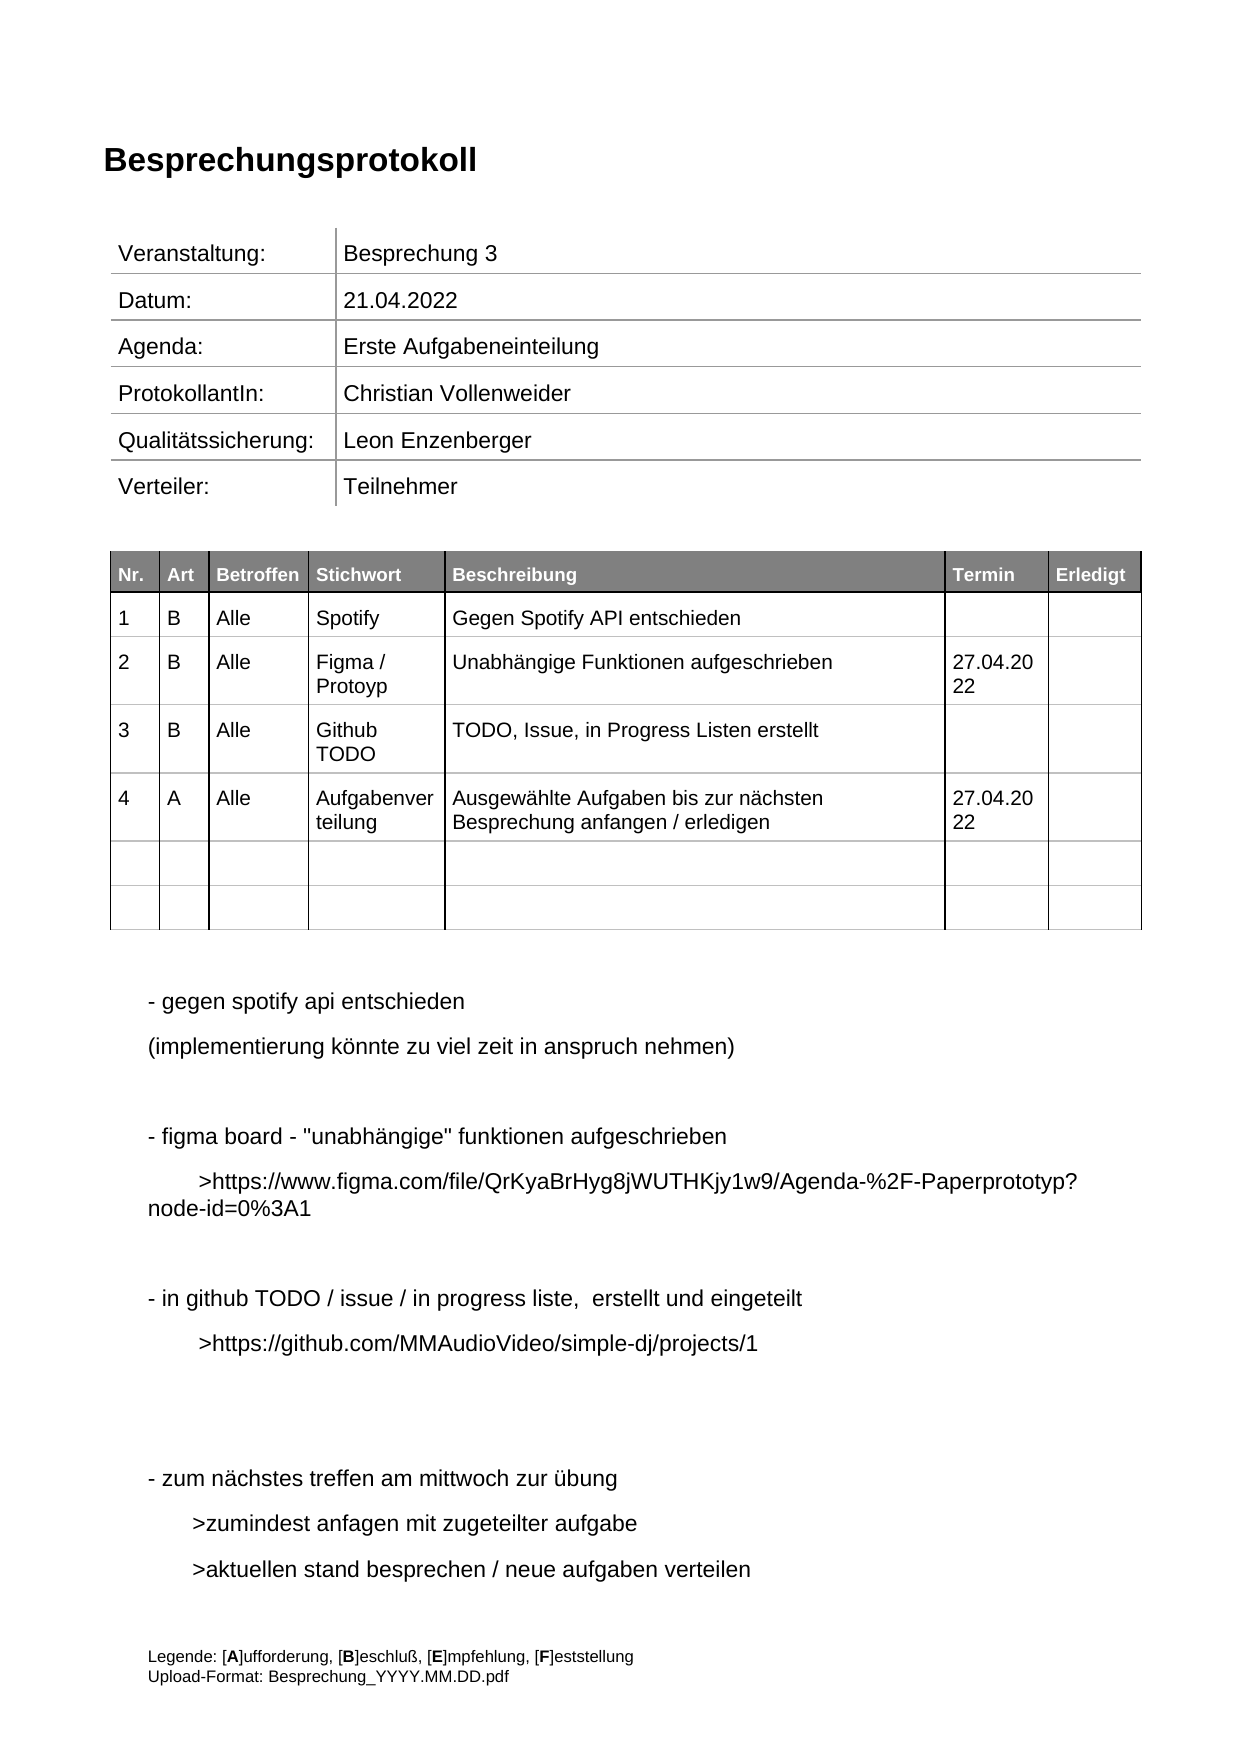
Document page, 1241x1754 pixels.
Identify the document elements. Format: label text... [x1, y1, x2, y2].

text (implementierung könnte zu viel zeit in anspruch nehmen) [148, 1033, 1122, 1059]
table_cell B [160, 705, 208, 772]
text >https://www.figma.com/file/QrKyaBrHyg8jWUTHKjy1w9/Agenda-%2F-Paperprototyp?node-id=0%3A1 [148, 1168, 1122, 1221]
table_cell 4 [111, 774, 159, 840]
table_cell 1 [111, 593, 159, 636]
table_cell Beschreibung [446, 551, 944, 591]
table_cell [111, 886, 159, 929]
table_cell Verteiler: [111, 461, 335, 506]
table_cell [309, 886, 444, 929]
table_header Veranstaltung: [111, 228, 335, 272]
table_cell [210, 842, 308, 884]
table_cell Alle [210, 593, 308, 636]
table_cell A [160, 774, 208, 840]
table_cell [946, 593, 1048, 636]
table_cell Gegen Spotify API entschieden [446, 593, 944, 636]
table_cell Teilnehmer [337, 461, 1141, 506]
table_cell TODO, Issue, in Progress Listen erstellt [446, 705, 944, 772]
table_cell Nr. [111, 551, 159, 591]
table_cell Termin [946, 551, 1048, 591]
table_cell Agenda: [111, 321, 335, 366]
table_cell Alle [210, 705, 308, 772]
table_cell Alle [210, 774, 308, 840]
table_cell [946, 705, 1048, 772]
table_cell Art [160, 551, 208, 591]
table_cell Christian Vollenweider [337, 367, 1141, 412]
text Besprechungsprotokoll [103, 140, 1122, 178]
table_cell [1048, 506, 1141, 551]
table_cell Betroffen [210, 551, 308, 591]
table_cell [1049, 593, 1141, 636]
table_cell [1049, 705, 1141, 772]
table_header Besprechung 3 [337, 228, 1141, 272]
table_cell Aufgabenverteilung [309, 774, 444, 840]
text - in github TODO / issue / in progress liste, erstellt und eingeteilt [148, 1285, 1122, 1311]
table_cell Datum: [111, 274, 335, 319]
table_cell [946, 842, 1048, 884]
table_cell [1049, 886, 1141, 929]
table_cell [160, 842, 208, 884]
table_cell [446, 886, 944, 929]
table_cell [1049, 637, 1141, 704]
table_cell Qualitätssicherung: [111, 414, 335, 459]
text - gegen spotify api entschieden [148, 988, 1122, 1014]
table_cell [210, 886, 308, 929]
table_cell [309, 842, 444, 884]
text - zum nächstes treffen am mittwoch zur übung [148, 1465, 1122, 1492]
table_cell Erste Aufgabeneinteilung [337, 321, 1141, 366]
text - figma board - "unabhängige" funktionen aufgeschrieben [148, 1123, 1122, 1149]
table_cell Github TODO [309, 705, 444, 772]
table_cell [1049, 842, 1141, 884]
table_cell [1049, 774, 1141, 840]
text >zumindest anfagen mit zugeteilter aufgabe [148, 1510, 1122, 1537]
table_cell Stichwort [309, 551, 444, 591]
table_cell Spotify [309, 593, 444, 636]
table_cell Leon Enzenberger [337, 414, 1141, 459]
table_cell 21.04.2022 [337, 274, 1141, 319]
table_cell 27.04.2022 [946, 637, 1048, 704]
table_cell B [160, 637, 208, 704]
text >aktuellen stand besprechen / neue aufgaben verteilen [148, 1556, 1122, 1582]
table_cell [111, 506, 336, 551]
table_cell Unabhängige Funktionen aufgeschrieben [446, 637, 944, 704]
table_cell Ausgewählte Aufgaben bis zur nächsten Besprechung anfangen / erledigen [446, 774, 944, 840]
table_cell [336, 506, 1048, 551]
table_cell 2 [111, 637, 159, 704]
table_cell B [160, 593, 208, 636]
table_cell [111, 842, 159, 884]
table_cell Erledigt [1049, 551, 1140, 591]
text >https://github.com/MMAudioVideo/simple-dj/projects/1 [148, 1330, 1122, 1356]
table_cell [946, 886, 1048, 929]
table_cell 3 [111, 705, 159, 772]
table_cell 27.04.2022 [946, 774, 1048, 840]
table_cell Figma / Protoyp [309, 637, 444, 704]
table_cell [160, 886, 208, 929]
table_cell Alle [210, 637, 308, 704]
table_cell [446, 842, 944, 884]
table_cell ProtokollantIn: [111, 367, 335, 412]
